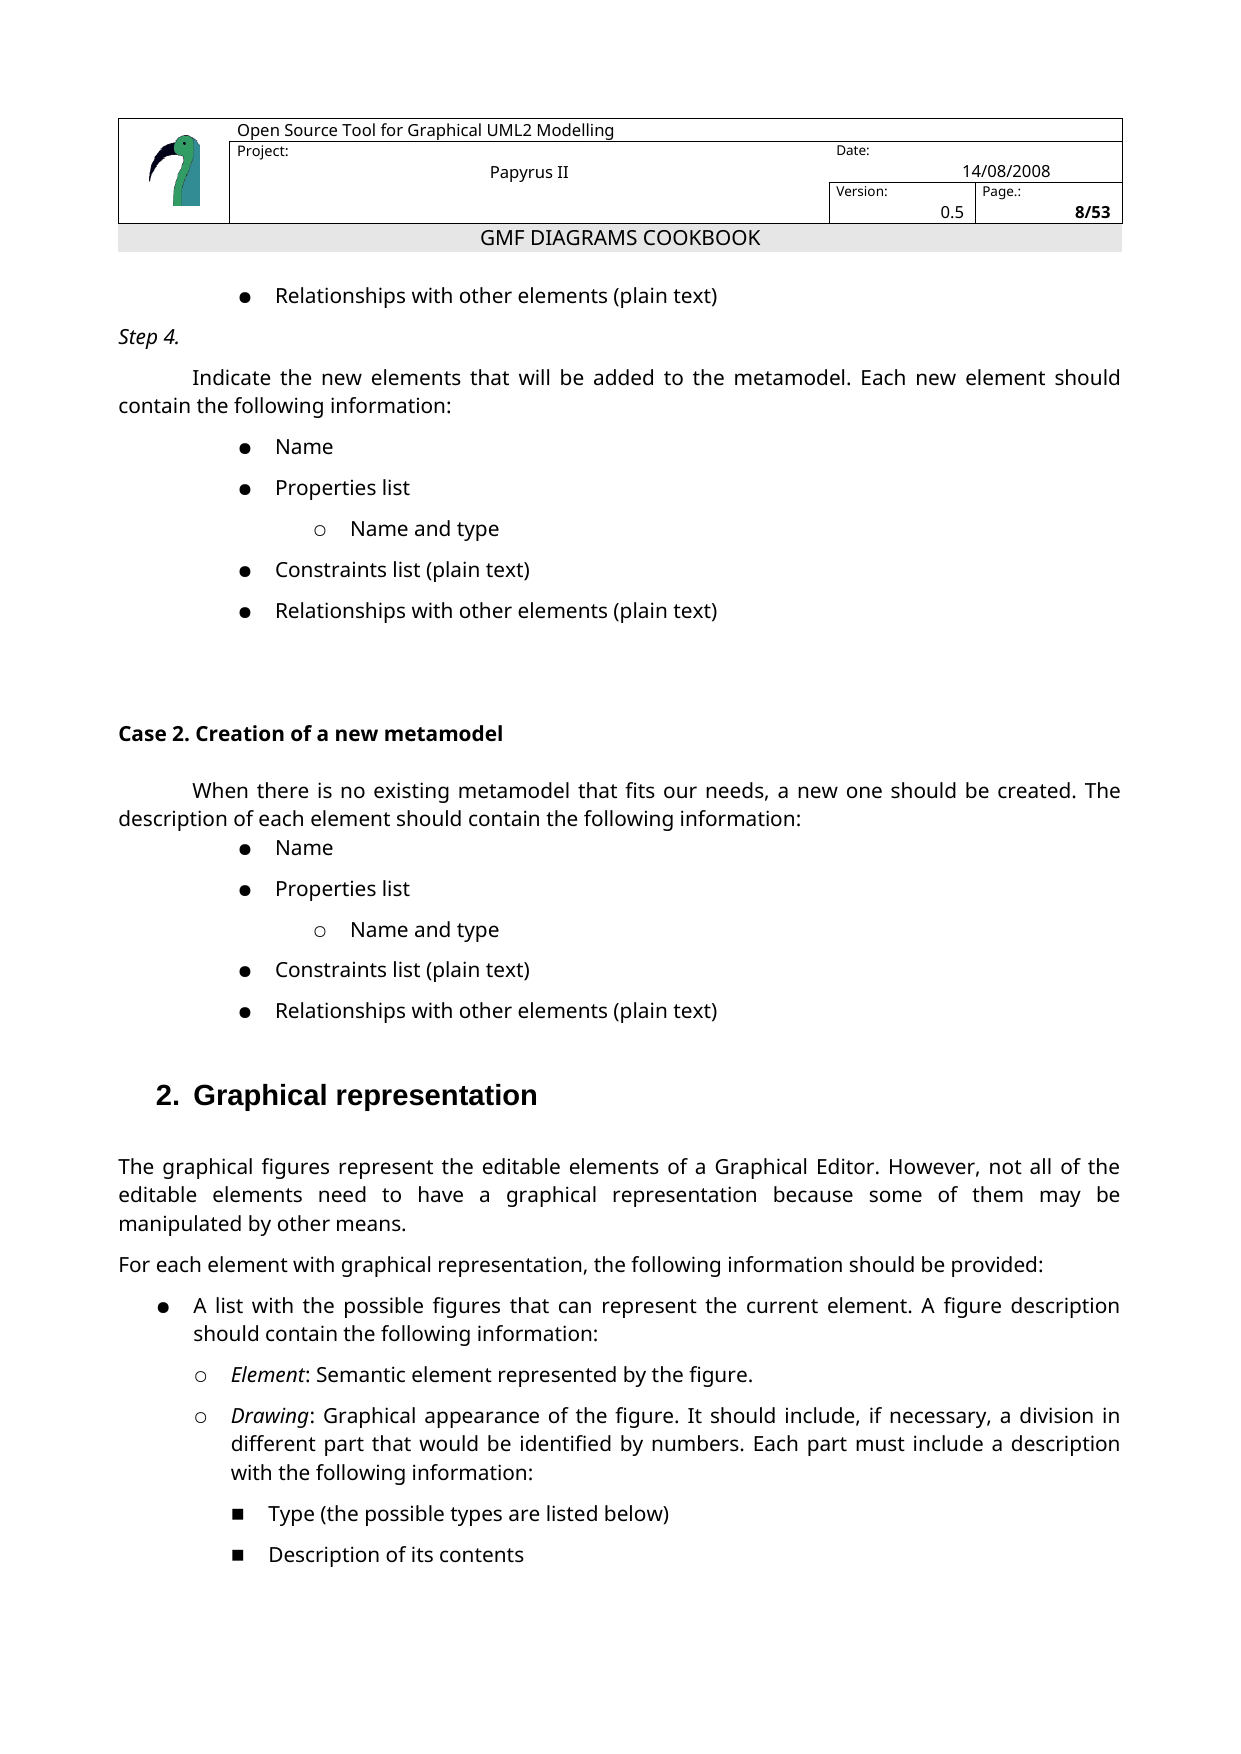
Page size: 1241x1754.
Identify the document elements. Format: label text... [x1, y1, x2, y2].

list Description of its contents [231, 1540, 1122, 1568]
list Relationships with other elements (plain text) [237, 281, 1122, 310]
list Element: Semantic element represented by the figure. [193, 1360, 1122, 1388]
list Drawing: Graphical appearance of the figure. It should include, if necessary, a division in different part that would be identified by numbers. Each part must include a description with the following information: [193, 1401, 1122, 1486]
list Name [237, 432, 1122, 461]
list Name and type [312, 514, 1122, 543]
list Constraints list (plain text) [237, 555, 1122, 584]
list Properties list [237, 874, 1122, 902]
text Step 4. [118, 322, 1122, 351]
list Graphical representation [156, 1078, 1122, 1111]
list Type (the possible types are listed below) [231, 1499, 1122, 1527]
text The graphical figures represent the editable elements of a Graphical Editor. However, not all of the editable elements need to have a graphical representation because some of them may be manipulated by other means. [118, 1152, 1122, 1237]
text Indicate the new elements that will be added to the metamodel. Each new element should contain the following information: [118, 363, 1122, 420]
text For each element with graphical representation, the following information should be provided: [118, 1250, 1122, 1278]
list Relationships with other elements (plain text) [237, 997, 1122, 1025]
list Name [237, 833, 1122, 861]
list Relationships with other elements (plain text) [237, 596, 1122, 625]
text Case 2. Creation of a new metamodel [118, 719, 1122, 747]
list Name and type [312, 915, 1122, 943]
picture [147, 133, 201, 209]
list Constraints list (plain text) [237, 956, 1122, 984]
text When there is no existing metamodel that fits our needs, a new one should be created. The description of each element should contain the following information: [118, 776, 1122, 833]
list A list with the possible figures that can represent the current element. A figure description should contain the following information: [156, 1291, 1122, 1348]
list Properties list [237, 473, 1122, 502]
